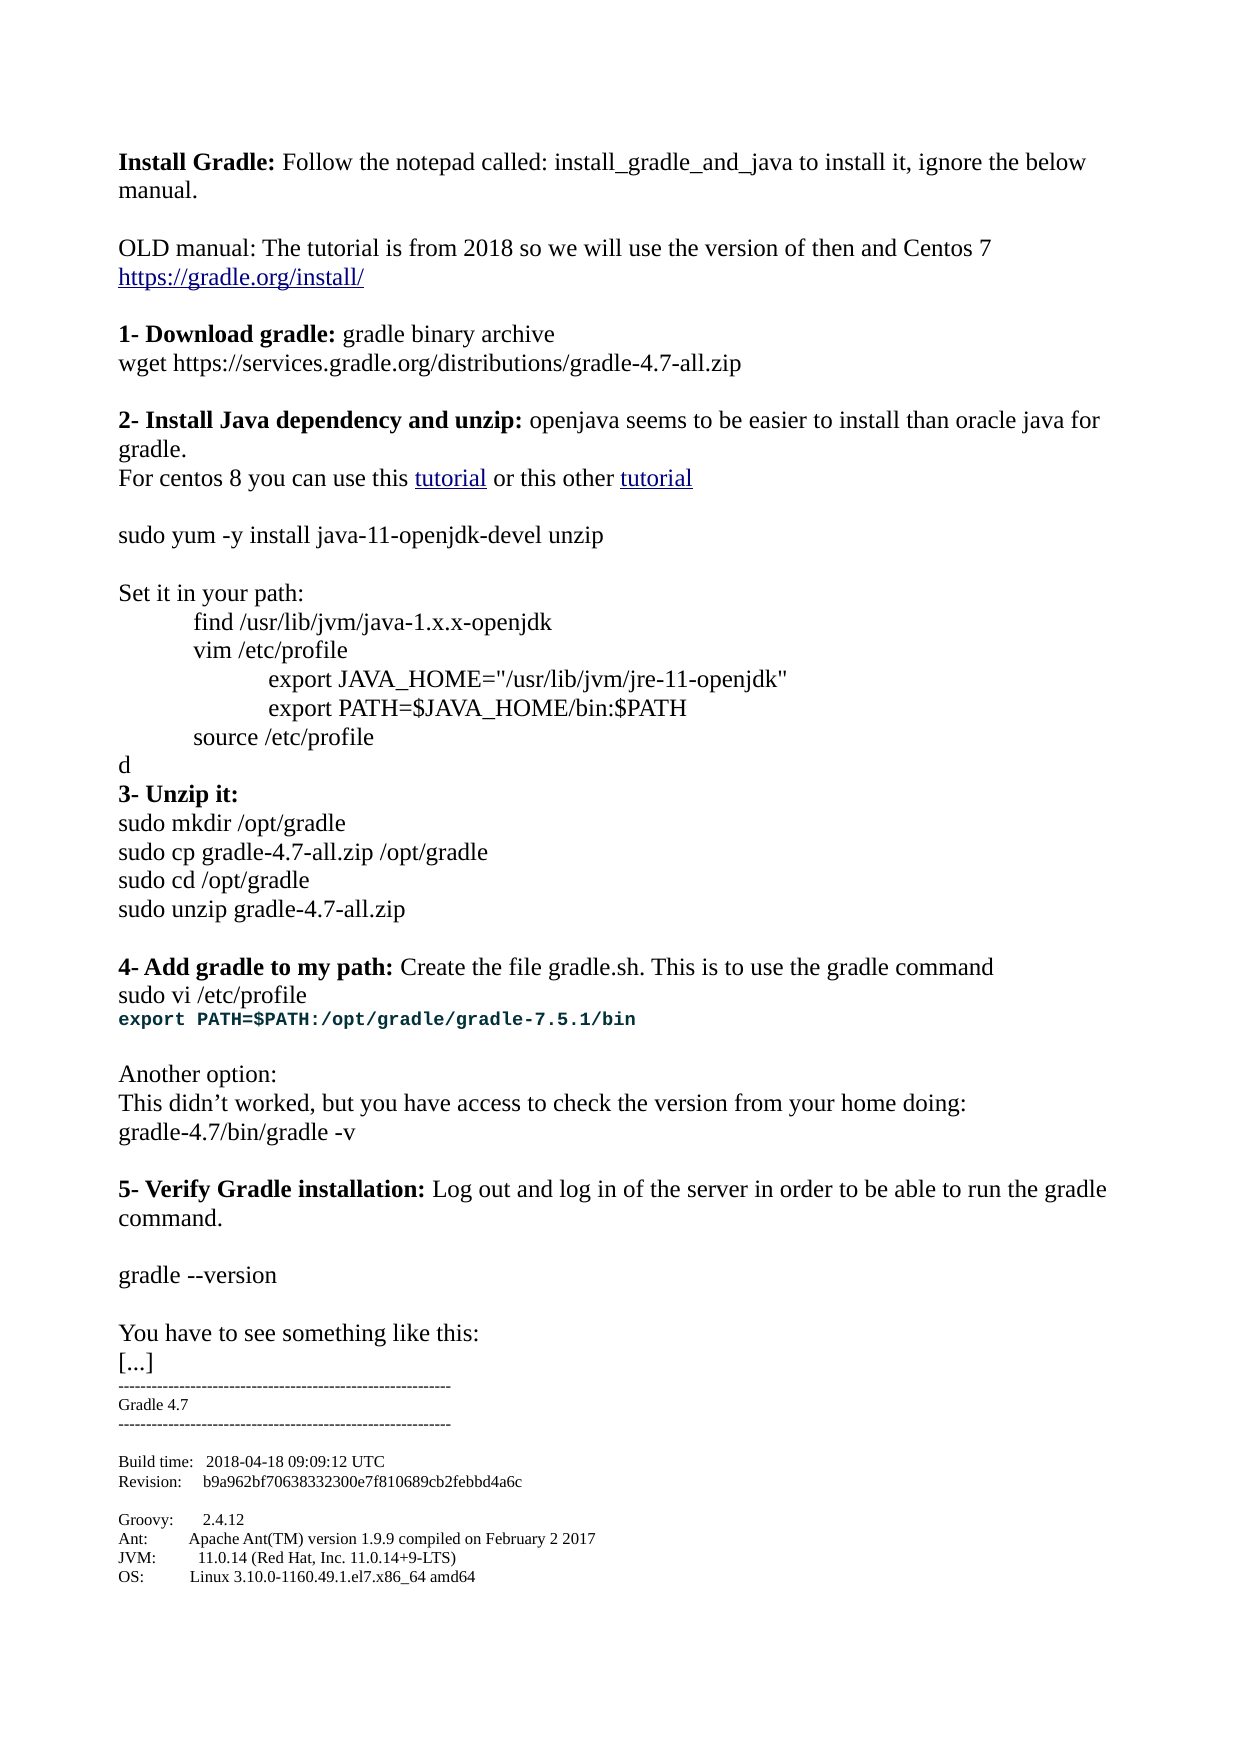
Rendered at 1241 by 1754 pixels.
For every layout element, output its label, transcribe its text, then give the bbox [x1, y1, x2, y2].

text [...] [118, 1347, 1122, 1376]
text OS: Linux 3.10.0-1160.49.1.el7.x86_64 amd64 [118, 1567, 1122, 1586]
text ------------------------------------------------------------ [118, 1376, 1122, 1395]
text Groovy: 2.4.12 [118, 1510, 1122, 1529]
text sudo cd /opt/gradle [118, 866, 1122, 894]
text You have to see something like this: [118, 1318, 1122, 1347]
text Build time: 2018-04-18 09:09:12 UTC [118, 1452, 1122, 1471]
text export JAVA_HOME="/usr/lib/jvm/jre-11-openjdk" [118, 664, 1122, 693]
text vim /etc/profile [118, 636, 1122, 664]
text Revision: b9a962bf70638332300e7f810689cb2febbd4a6c [118, 1471, 1122, 1491]
text source /etc/profile [118, 722, 1122, 751]
text 2- Install Java dependency and unzip: openjava seems to be easier to install than oracle java for gradle. [118, 406, 1122, 463]
text JVM: 11.0.14 (Red Hat, Inc. 11.0.14+9-LTS) [118, 1548, 1122, 1567]
text sudo mkdir /opt/gradle [118, 808, 1122, 837]
text sudo yum -y install java-11-openjdk-devel unzip [118, 521, 1122, 549]
text OLD manual: The tutorial is from 2018 so we will use the version of then and Centos 7 [118, 233, 1122, 262]
text sudo unzip gradle-4.7-all.zip [118, 894, 1122, 923]
text sudo vi /etc/profile [118, 981, 1122, 1009]
text export PATH=$PATH:/opt/gradle/gradle-7.5.1/bin [118, 1009, 1122, 1031]
text Gradle 4.7 [118, 1395, 1122, 1414]
text 1- Download gradle: gradle binary archive [118, 319, 1122, 348]
text d [118, 751, 1122, 779]
text 3- Unzip it: [118, 779, 1122, 808]
text wget https://services.gradle.org/distributions/gradle-4.7-all.zip [118, 348, 1122, 377]
text Install Gradle: Follow the notepad called: install_gradle_and_java to install it, ignore the below manual. [118, 147, 1122, 204]
text gradle --version [118, 1261, 1122, 1289]
text Ant: Apache Ant(TM) version 1.9.9 compiled on February 2 2017 [118, 1529, 1122, 1548]
text 5- Verify Gradle installation: Log out and log in of the server in order to be able to run the gradle command. [118, 1174, 1122, 1232]
text For centos 8 you can use this tutorial or this other tutorial [118, 463, 1122, 492]
text 4- Add gradle to my path: Create the file gradle.sh. This is to use the gradle command [118, 952, 1122, 981]
text Set it in your path: [118, 578, 1122, 607]
text find /usr/lib/jvm/java-1.x.x-openjdk [118, 607, 1122, 636]
text This didn’t worked, but you have access to check the version from your home doing: gradle-4.7/bin/gradle -v [118, 1088, 1122, 1146]
text export PATH=$JAVA_HOME/bin:$PATH [118, 693, 1122, 722]
text ------------------------------------------------------------ [118, 1414, 1122, 1433]
text https://gradle.org/install/ [118, 262, 1122, 291]
text Another option: [118, 1059, 1122, 1088]
text sudo cp gradle-4.7-all.zip /opt/gradle [118, 837, 1122, 866]
